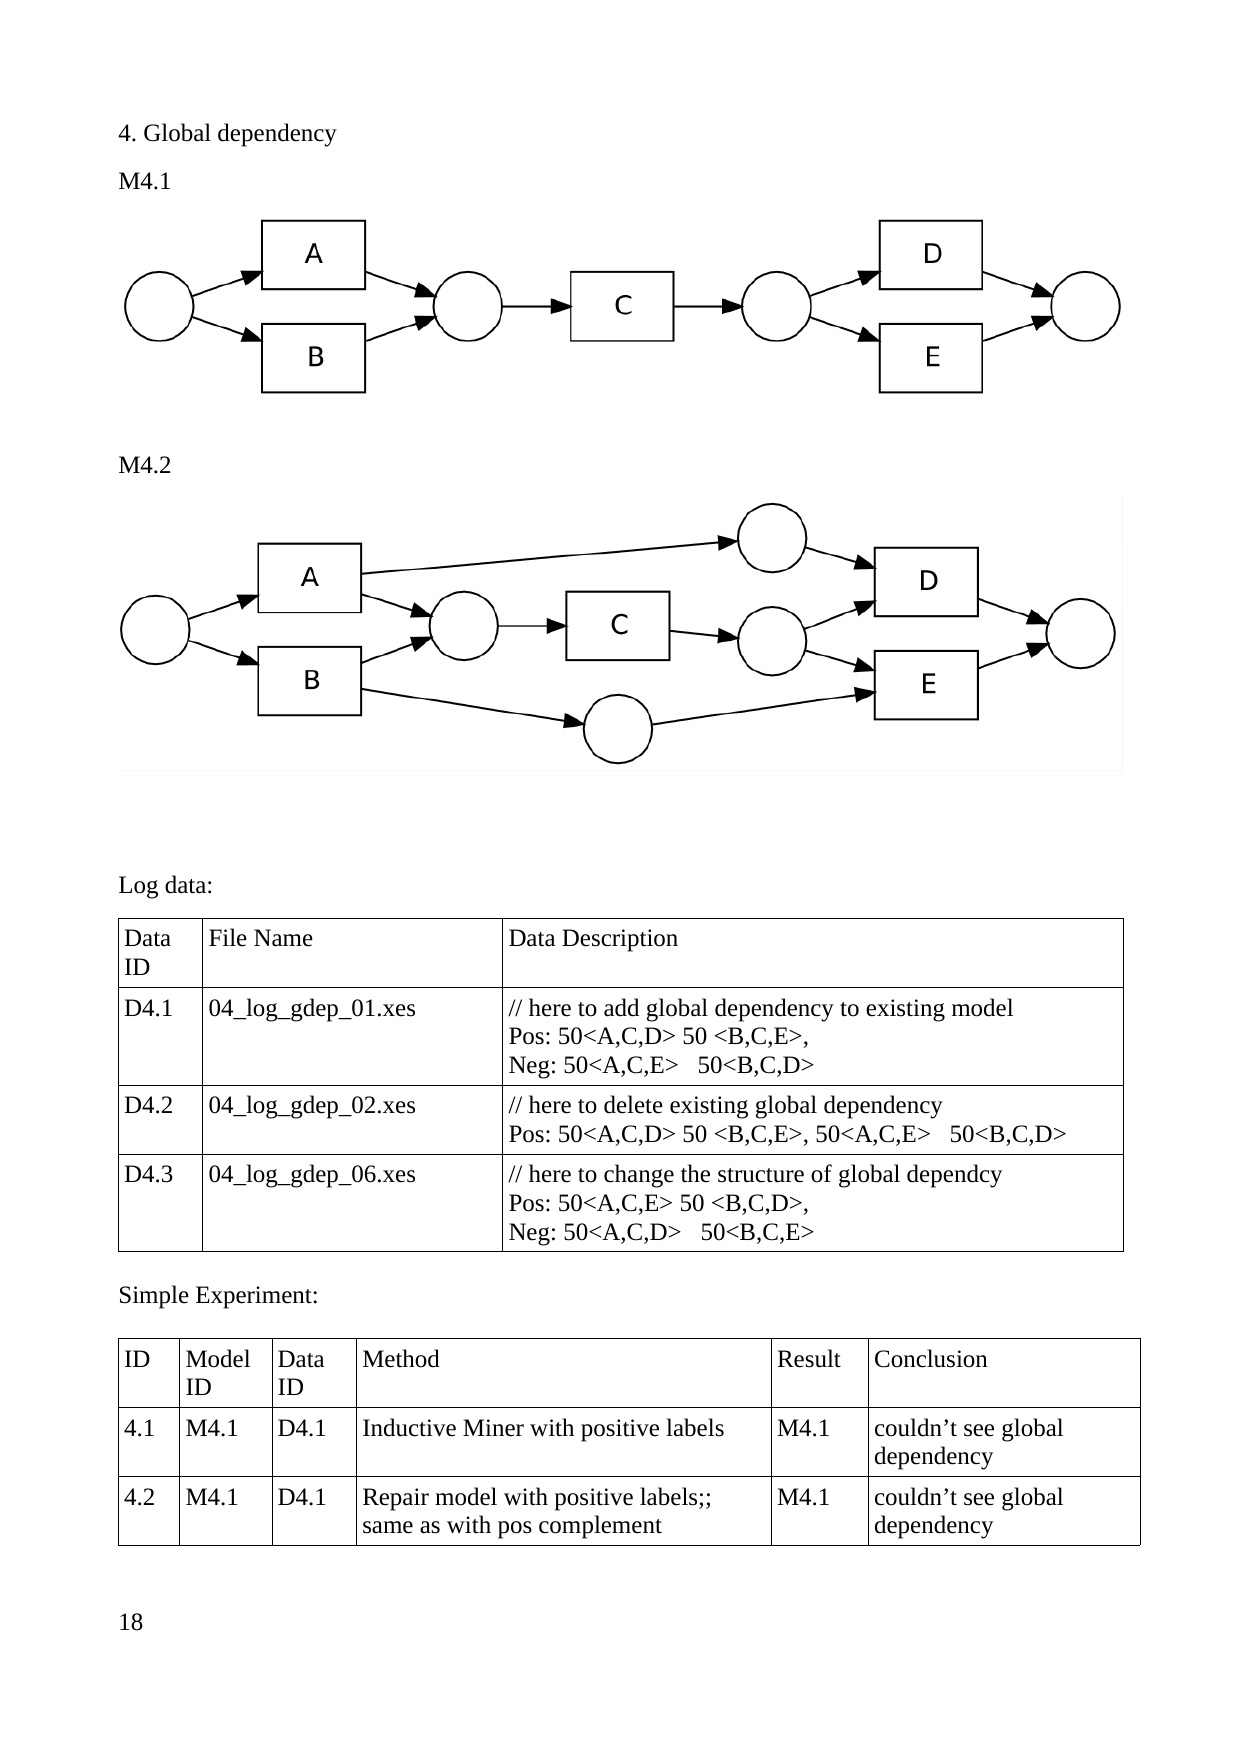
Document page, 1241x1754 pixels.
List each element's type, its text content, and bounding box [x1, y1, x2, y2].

table_header Model ID [180, 1339, 272, 1407]
table_header ID [119, 1339, 179, 1407]
table_header Method [357, 1339, 771, 1407]
table_cell 4.2 [119, 1477, 179, 1545]
table_cell couldn’t see global dependency [869, 1477, 1140, 1545]
picture [118, 213, 1123, 398]
table_cell 04_log_gdep_02.xes [203, 1086, 502, 1154]
table_header Data Description [503, 919, 1123, 987]
table_header Result [772, 1339, 868, 1407]
table_cell // here to change the structure of global dependcy Pos: 50<A,C,E> 50 <B,C,D>, Neg: 50<A,C,D> 50<B,C,E> [503, 1155, 1123, 1251]
table_header Conclusion [869, 1339, 1140, 1407]
table_cell 04_log_gdep_06.xes [203, 1155, 502, 1251]
table_cell D4.3 [119, 1155, 202, 1251]
picture [118, 497, 1123, 771]
text 4. Global dependency [118, 118, 1122, 147]
table_cell Repair model with positive labels;; same as with pos complement [357, 1477, 771, 1545]
text Simple Experiment: [118, 1280, 1122, 1309]
table_cell Inductive Miner with positive labels [357, 1408, 771, 1476]
table_cell 4.1 [119, 1408, 179, 1476]
table_cell M4.1 [180, 1408, 272, 1476]
text Log data: [118, 870, 1122, 899]
table_cell M4.1 [772, 1408, 868, 1476]
text M4.1 [118, 166, 1122, 194]
table_cell // here to add global dependency to existing model Pos: 50<A,C,D> 50 <B,C,E>, Neg: 50<A,C,E> 50<B,C,D> [503, 988, 1123, 1084]
table_cell // here to delete existing global dependency Pos: 50<A,C,D> 50 <B,C,E>, 50<A,C,E> 50<B,C,D> [503, 1086, 1123, 1154]
table_cell M4.1 [772, 1477, 868, 1545]
table_cell couldn’t see global dependency [869, 1408, 1140, 1476]
table_cell M4.1 [180, 1477, 272, 1545]
table_cell D4.1 [273, 1477, 356, 1545]
text M4.2 [118, 450, 1122, 479]
table_cell D4.1 [119, 988, 202, 1084]
table_header Data ID [273, 1339, 356, 1407]
table_header File Name [203, 919, 502, 987]
table_cell D4.1 [273, 1408, 356, 1476]
table_header Data ID [119, 919, 202, 987]
table_cell D4.2 [119, 1086, 202, 1154]
table_cell 04_log_gdep_01.xes [203, 988, 502, 1084]
